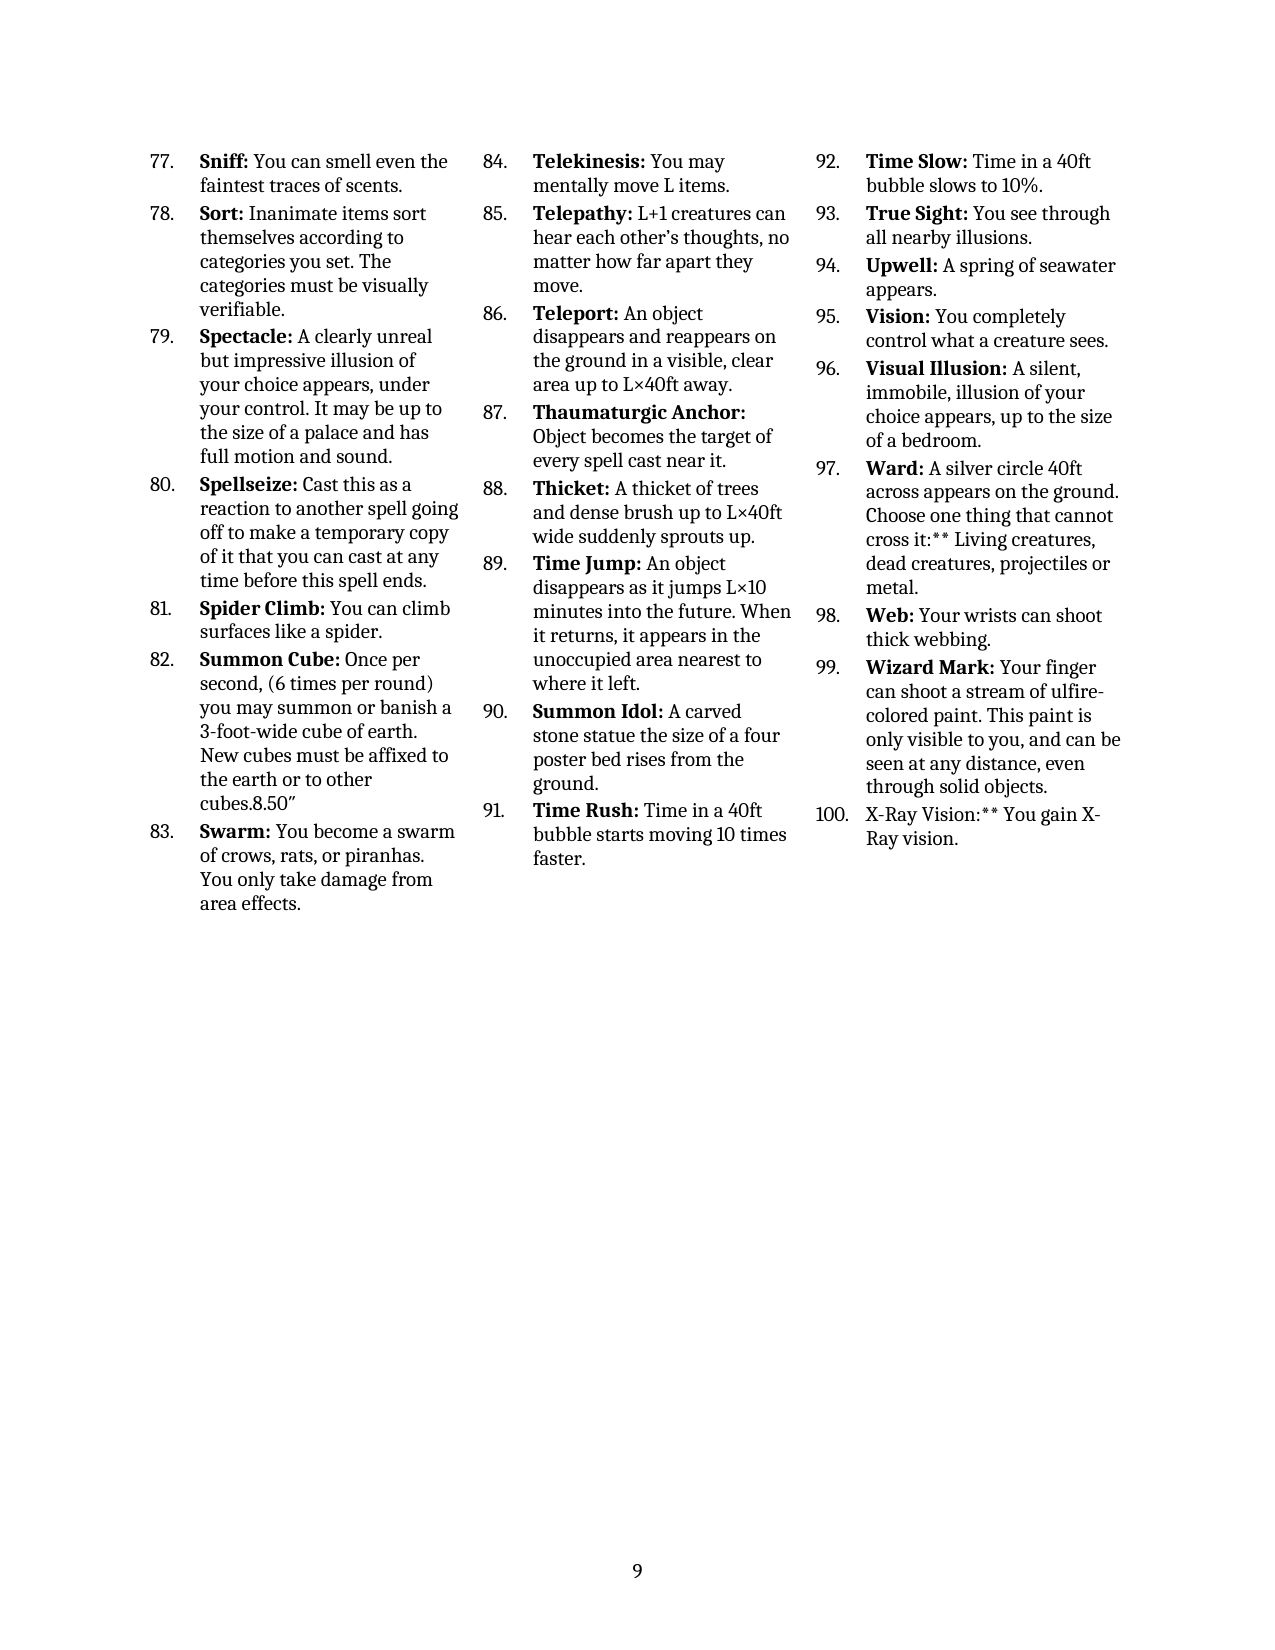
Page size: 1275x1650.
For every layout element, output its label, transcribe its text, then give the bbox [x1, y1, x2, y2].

list Time Slow: Time in a 40ft bubble slows to 10%. [816, 150, 1125, 198]
list Upwell: A spring of seawater appears. [816, 253, 1125, 301]
list Sniff: You can smell even the faintest traces of scents. [150, 150, 459, 198]
list Thicket: A thicket of trees and dense brush up to L×40ft wide suddenly sprouts up. [483, 476, 792, 548]
list Telepathy: L+1 creatures can hear each other’s thoughts, no matter how far apart they move. [483, 202, 792, 297]
list Summon Idol: A carved stone statue the size of a four poster bed rises from the ground. [483, 699, 792, 795]
list Spellseize: Cast this as a reaction to another spell going off to make a temporary copy of it that you can cast at any time before this spell ends. [150, 473, 459, 592]
list Wizard Mark: Your finger can shoot a stream of ulfire-colored paint. This paint is only visible to you, and can be seen at any distance, even through solid objects. [816, 655, 1125, 799]
list Spider Climb: You can climb surfaces like a spider. [150, 596, 459, 644]
list Swarm: You become a swarm of crows, rats, or piranhas. You only take damage from area effects. [150, 819, 459, 915]
list Telekinesis: You may mentally move L items. [483, 150, 792, 198]
list Time Jump: An object disappears as it jumps L×10 minutes into the future. When it returns, it appears in the unoccupied area nearest to where it left. [483, 552, 792, 696]
list Visual Illusion: A silent, immobile, illusion of your choice appears, up to the size of a bedroom. [816, 357, 1125, 452]
list Thaumaturgic Anchor: Object becomes the target of every spell cast near it. [483, 401, 792, 473]
list Vision: You completely control what a creature sees. [816, 305, 1125, 353]
list Ward: A silver circle 40ft across appears on the ground. Choose one thing that cannot cross it:** Living creatures, dead creatures, projectiles or metal. [816, 456, 1125, 600]
list X-Ray Vision:** You gain X-Ray vision. [816, 803, 1125, 851]
list Web: Your wrists can shoot thick webbing. [816, 604, 1125, 652]
list Teleport: An object disappears and reappears on the ground in a visible, clear area up to L×40ft away. [483, 301, 792, 397]
list Sort: Inanimate items sort themselves according to categories you set. The categories must be visually verifiable. [150, 202, 459, 321]
list Spectacle: A clearly unreal but impressive illusion of your choice appears, under your control. It may be up to the size of a palace and has full motion and sound. [150, 325, 459, 469]
list Time Rush: Time in a 40ft bubble starts moving 10 times faster. [483, 799, 792, 871]
list Summon Cube: Once per second, (6 times per round) you may summon or banish a 3-foot-wide cube of earth. New cubes must be affixed to the earth or to other cubes.8.50″ [150, 648, 459, 816]
list True Sight: You see through all nearby illusions. [816, 202, 1125, 249]
